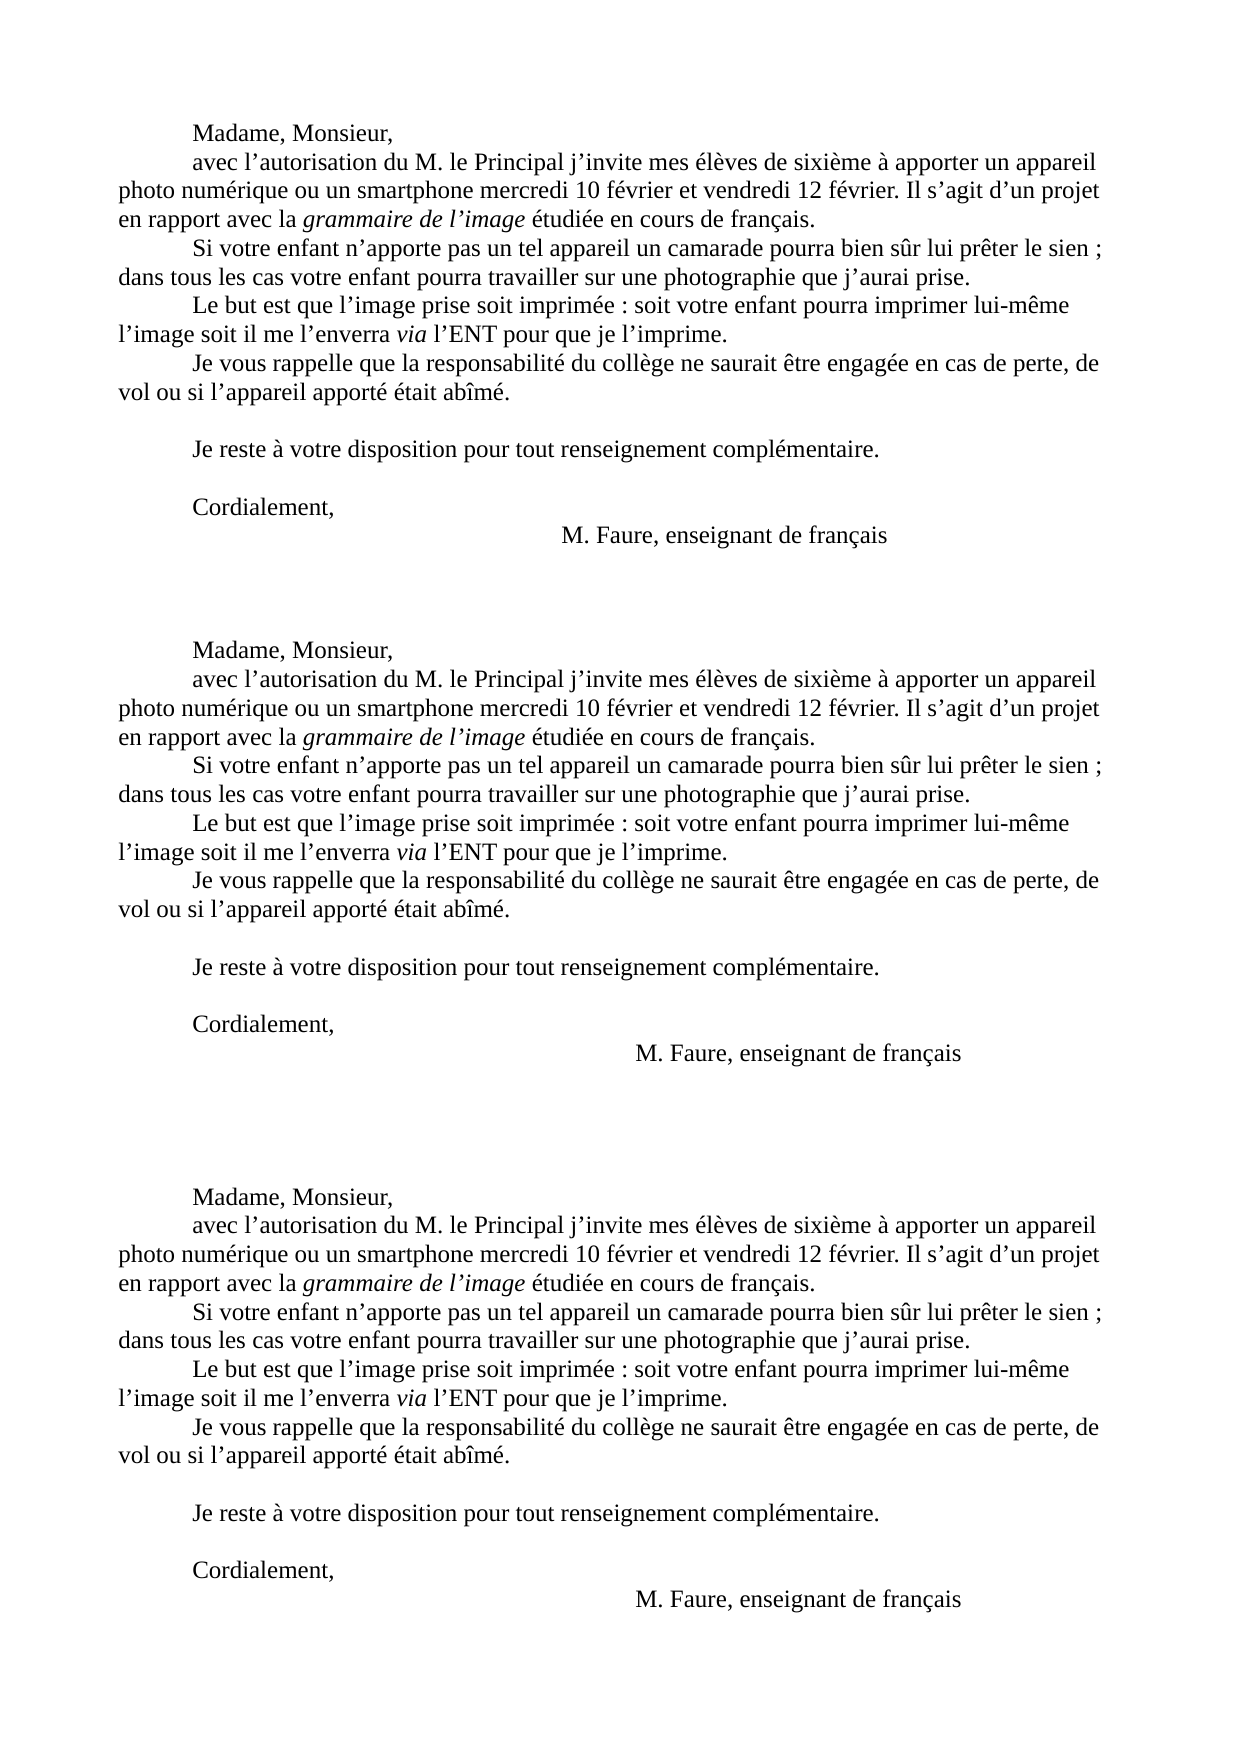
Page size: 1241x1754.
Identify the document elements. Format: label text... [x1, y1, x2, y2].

text Je reste à votre disposition pour tout renseignement complémentaire. [118, 1498, 1122, 1527]
text Si votre enfant n’apporte pas un tel appareil un camarade pourra bien sûr lui prêter le sien ; dans tous les cas votre enfant pourra travailler sur une photographie que j’aurai prise. [118, 751, 1122, 808]
text M. Faure, enseignant de français [118, 1038, 1122, 1067]
text Madame, Monsieur, [118, 1182, 1122, 1211]
text Je vous rappelle que la responsabilité du collège ne saurait être engagée en cas de perte, de vol ou si l’appareil apporté était abîmé. [118, 348, 1122, 406]
text avec l’autorisation du M. le Principal j’invite mes élèves de sixième à apporter un appareil photo numérique ou un smartphone mercredi 10 février et vendredi 12 février. Il s’agit d’un projet en rapport avec la grammaire de l’image étudiée en cours de français. [118, 1211, 1122, 1297]
text Le but est que l’image prise soit imprimée : soit votre enfant pourra imprimer lui-même l’image soit il me l’enverra via l’ENT pour que je l’imprime. [118, 808, 1122, 866]
text Je vous rappelle que la responsabilité du collège ne saurait être engagée en cas de perte, de vol ou si l’appareil apporté était abîmé. [118, 866, 1122, 923]
text avec l’autorisation du M. le Principal j’invite mes élèves de sixième à apporter un appareil photo numérique ou un smartphone mercredi 10 février et vendredi 12 février. Il s’agit d’un projet en rapport avec la grammaire de l’image étudiée en cours de français. [118, 147, 1122, 233]
text Madame, Monsieur, [118, 636, 1122, 664]
text avec l’autorisation du M. le Principal j’invite mes élèves de sixième à apporter un appareil photo numérique ou un smartphone mercredi 10 février et vendredi 12 février. Il s’agit d’un projet en rapport avec la grammaire de l’image étudiée en cours de français. [118, 664, 1122, 751]
text Le but est que l’image prise soit imprimée : soit votre enfant pourra imprimer lui-même l’image soit il me l’enverra via l’ENT pour que je l’imprime. [118, 1354, 1122, 1412]
text Le but est que l’image prise soit imprimée : soit votre enfant pourra imprimer lui-même l’image soit il me l’enverra via l’ENT pour que je l’imprime. [118, 291, 1122, 348]
text Cordialement, [118, 1556, 1122, 1584]
text Je vous rappelle que la responsabilité du collège ne saurait être engagée en cas de perte, de vol ou si l’appareil apporté était abîmé. [118, 1412, 1122, 1469]
text Je reste à votre disposition pour tout renseignement complémentaire. [118, 952, 1122, 981]
text Madame, Monsieur, [118, 118, 1122, 147]
text M. Faure, enseignant de français [118, 521, 1122, 549]
text Cordialement, [118, 492, 1122, 521]
text Je reste à votre disposition pour tout renseignement complémentaire. [118, 434, 1122, 463]
text Si votre enfant n’apporte pas un tel appareil un camarade pourra bien sûr lui prêter le sien ; dans tous les cas votre enfant pourra travailler sur une photographie que j’aurai prise. [118, 233, 1122, 291]
text Cordialement, [118, 1009, 1122, 1038]
text Si votre enfant n’apporte pas un tel appareil un camarade pourra bien sûr lui prêter le sien ; dans tous les cas votre enfant pourra travailler sur une photographie que j’aurai prise. [118, 1297, 1122, 1354]
text M. Faure, enseignant de français [118, 1584, 1122, 1613]
